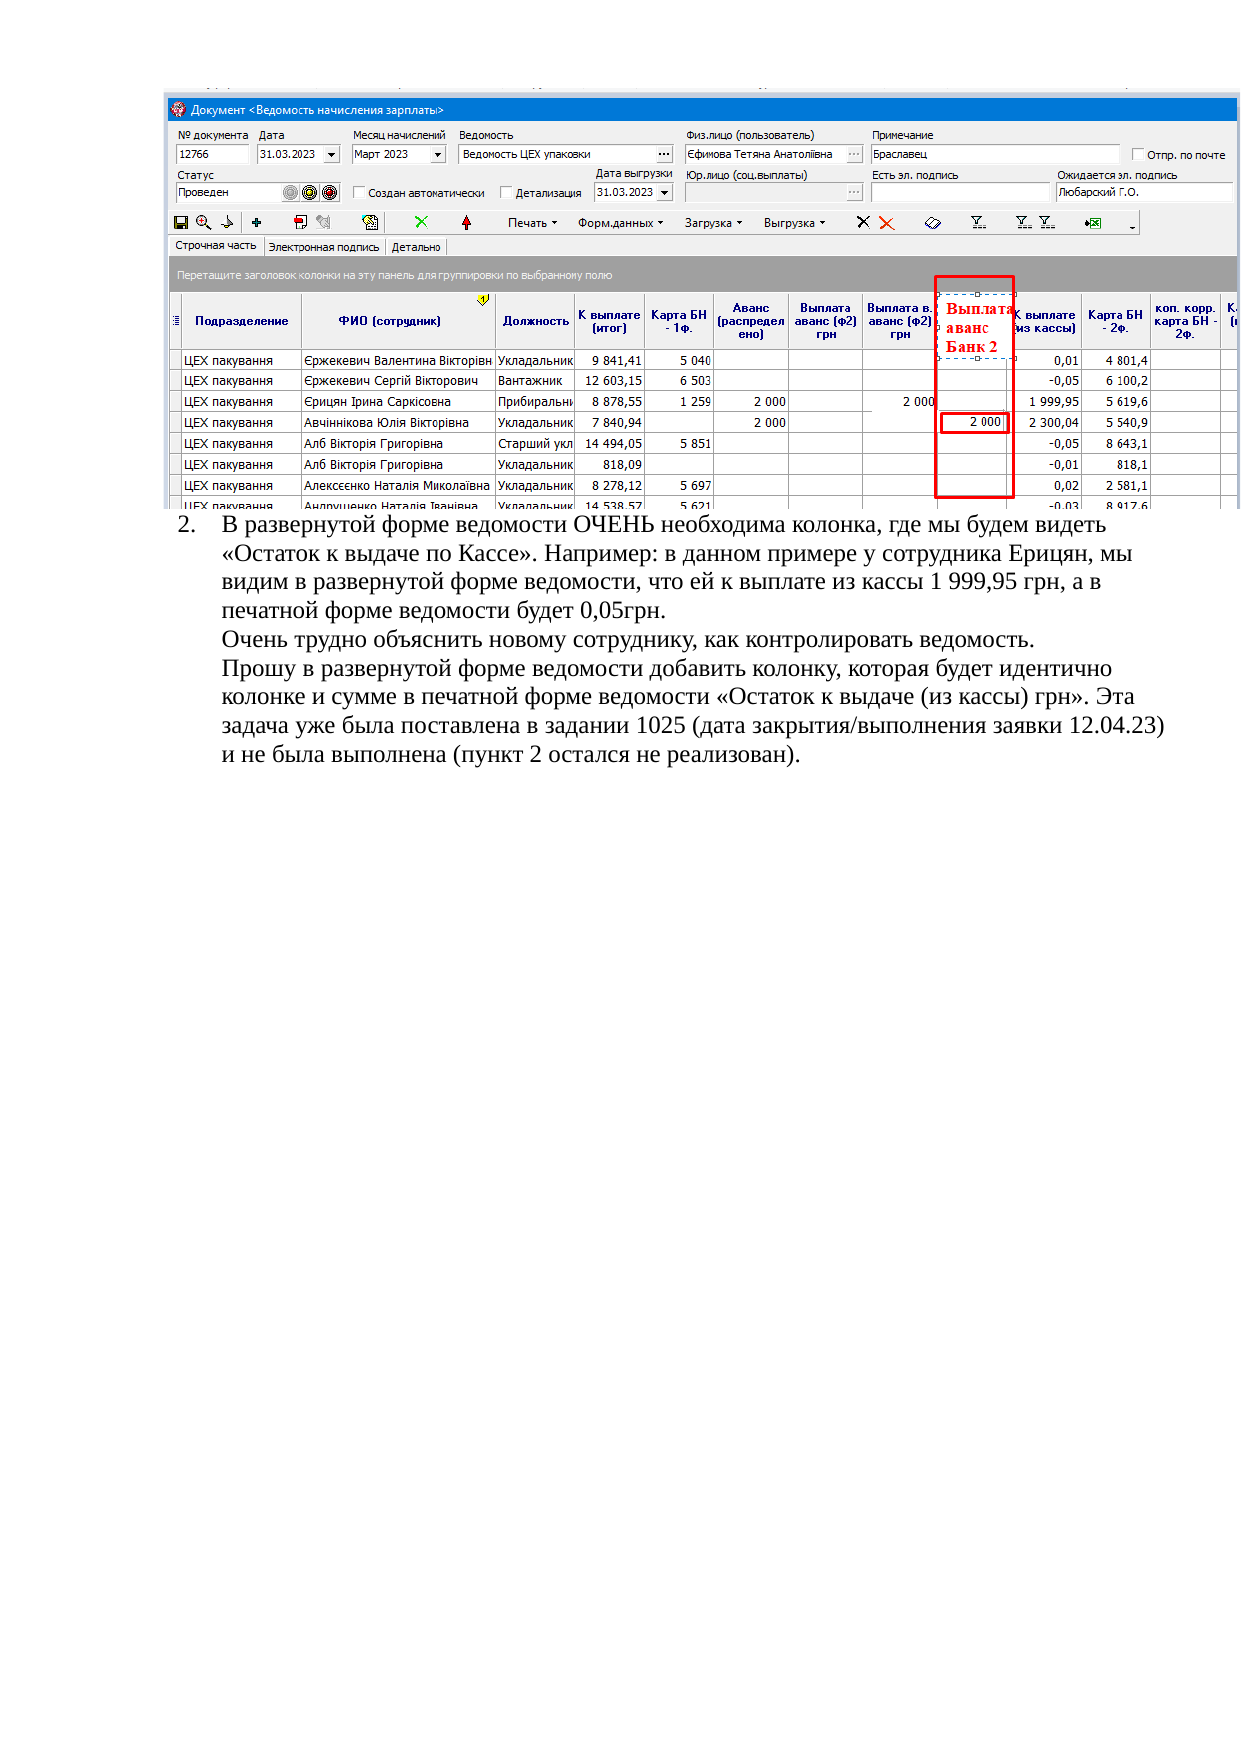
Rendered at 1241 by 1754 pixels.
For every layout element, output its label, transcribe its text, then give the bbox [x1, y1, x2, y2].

text Очень трудно объяснить новому сотруднику, как контролировать ведомость. [221, 624, 1181, 653]
text Прошу в развернутой форме ведомости добавить колонку, которая будет идентично колонке и сумме в печатной форме ведомости «Остаток к выдаче (из кассы) грн». Эта задача уже была поставлена в задании 1025 (дата закрытия/выполнения заявки 12.04.23) и не была выполнена (пункт 2 остался не реализован). [221, 653, 1181, 768]
list В развернутой форме ведомости ОЧЕНЬ необходима колонка, где мы будем видеть «Остаток к выдаче по Кассе». Например: в данном примере у сотрудника Ерицян, мы видим в развернутой форме ведомости, что ей к выплате из кассы 1 999,95 грн, а в печатной форме ведомости будет 0,05грн. [177, 509, 1181, 624]
